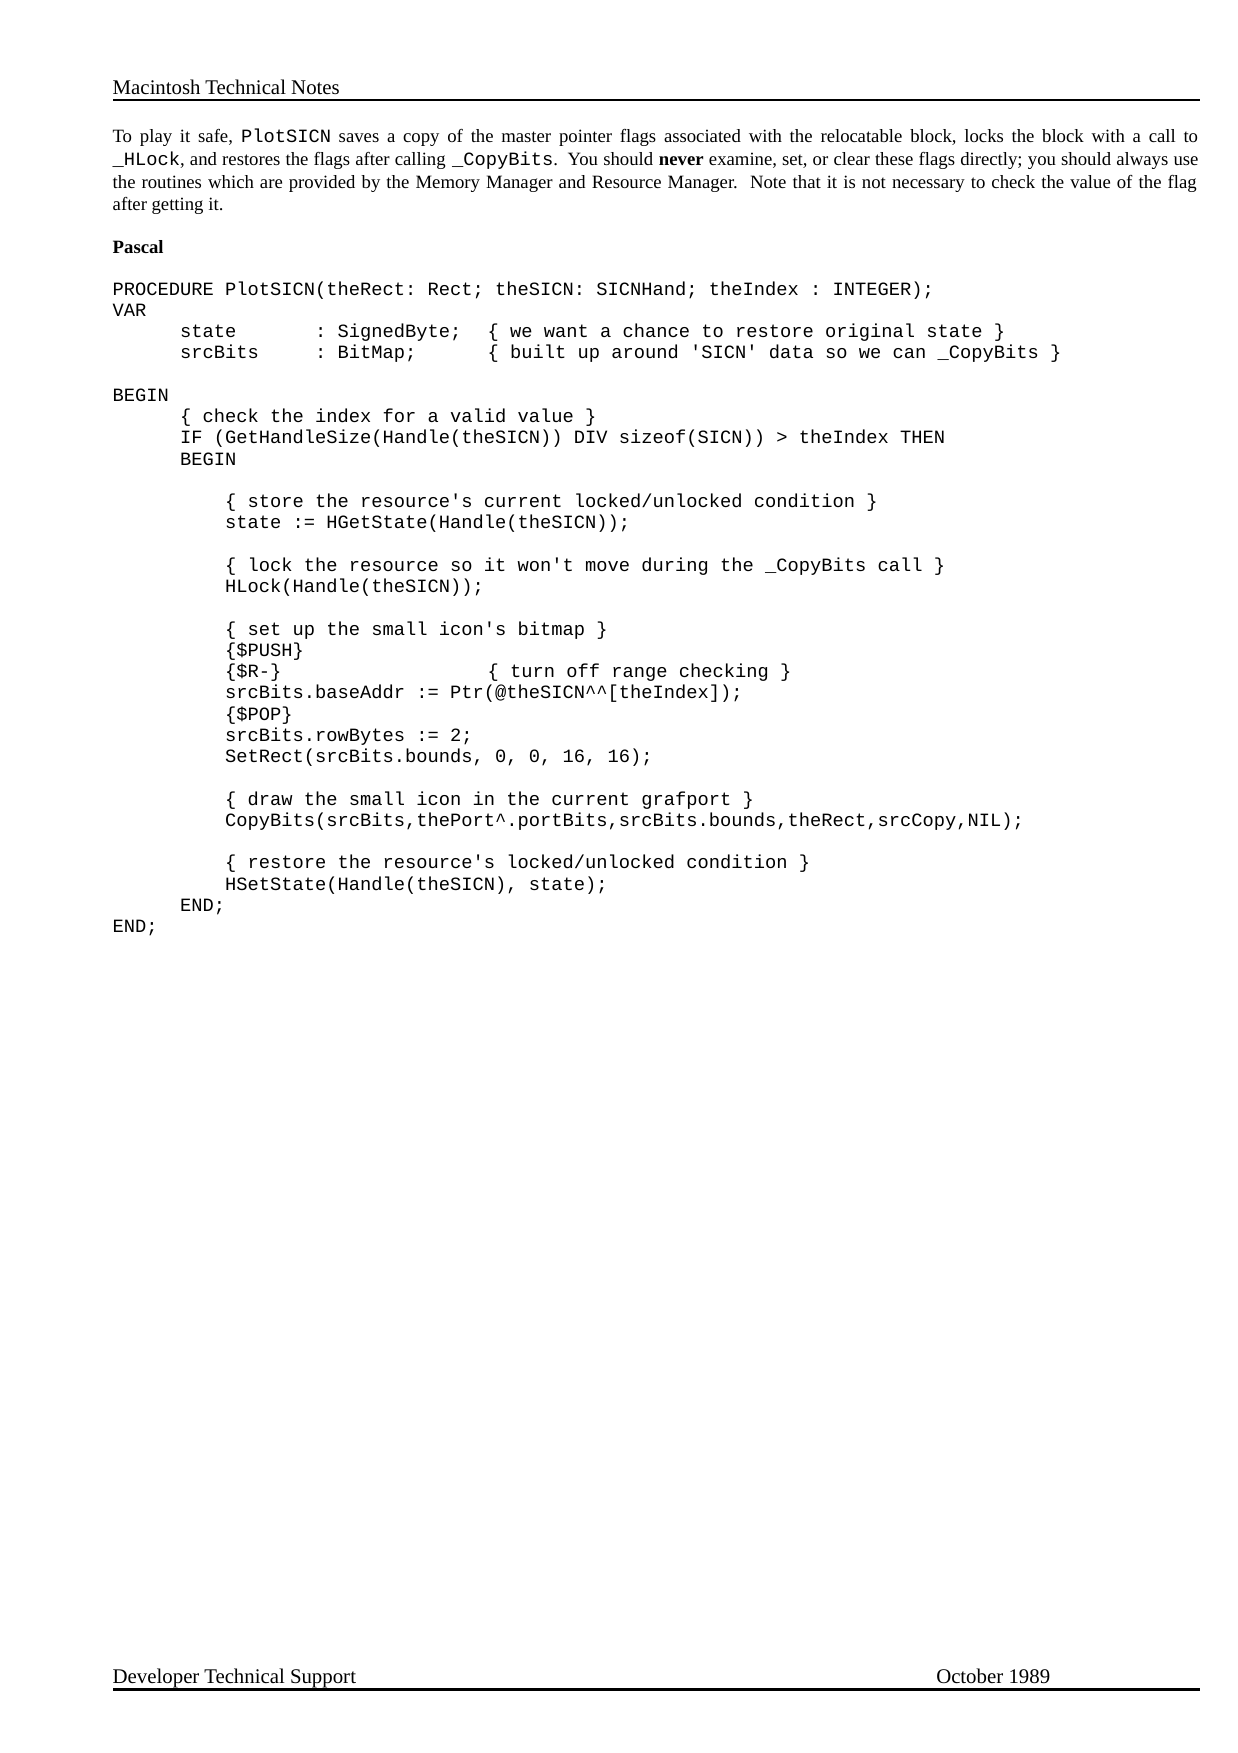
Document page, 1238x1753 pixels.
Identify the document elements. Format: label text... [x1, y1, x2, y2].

text {$PUSH} [112, 641, 1200, 662]
text HLock(Handle(theSICN)); [112, 577, 1200, 598]
text To play it safe, PlotSICN saves a copy of the master pointer flags associated with the relocatable block, locks the block with a call to _HLock, and restores the flags after calling _CopyBits. You should never examine, set, or clear these flags directly; you should always use the routines which are provided by the Memory Manager and Resource Manager. Note that it is not necessary to check the value of the flag after getting it. [112, 125, 1200, 214]
text { store the resource's current locked/unlocked condition } [112, 492, 1200, 513]
text { lock the resource so it won't move during the _CopyBits call } [112, 556, 1200, 577]
text Pascal [112, 236, 1200, 258]
text {$POP} [112, 704, 1200, 726]
text SetRect(srcBits.bounds, 0, 0, 16, 16); [112, 747, 1200, 768]
text PROCEDURE PlotSICN(theRect: Rect; theSICN: SICNHand; theIndex : INTEGER); [112, 279, 1200, 301]
text END; [112, 896, 1200, 917]
text srcBits.baseAddr := Ptr(@theSICN^^[theIndex]); [112, 683, 1200, 704]
text IF (GetHandleSize(Handle(theSICN)) DIV sizeof(SICN)) > theIndex THEN [112, 428, 1200, 449]
text state := HGetState(Handle(theSICN)); [112, 513, 1200, 534]
text VAR [112, 301, 1200, 322]
text {$R-} { turn off range checking } [112, 662, 1200, 683]
text state : SignedByte; { we want a chance to restore original state } [112, 322, 1200, 343]
text BEGIN [112, 386, 1200, 407]
text { restore the resource's locked/unlocked condition } [112, 853, 1200, 874]
text HSetState(Handle(theSICN), state); [112, 874, 1200, 896]
text { check the index for a valid value } [112, 407, 1200, 428]
text srcBits.rowBytes := 2; [112, 726, 1200, 747]
text { draw the small icon in the current grafport } [112, 789, 1200, 811]
text CopyBits(srcBits,thePort^.portBits,srcBits.bounds,theRect,srcCopy,NIL); [112, 811, 1200, 832]
text BEGIN [112, 449, 1200, 471]
text END; [112, 917, 1200, 938]
text { set up the small icon's bitmap } [112, 619, 1200, 641]
text srcBits : BitMap; { built up around 'SICN' data so we can _CopyBits } [112, 343, 1200, 364]
